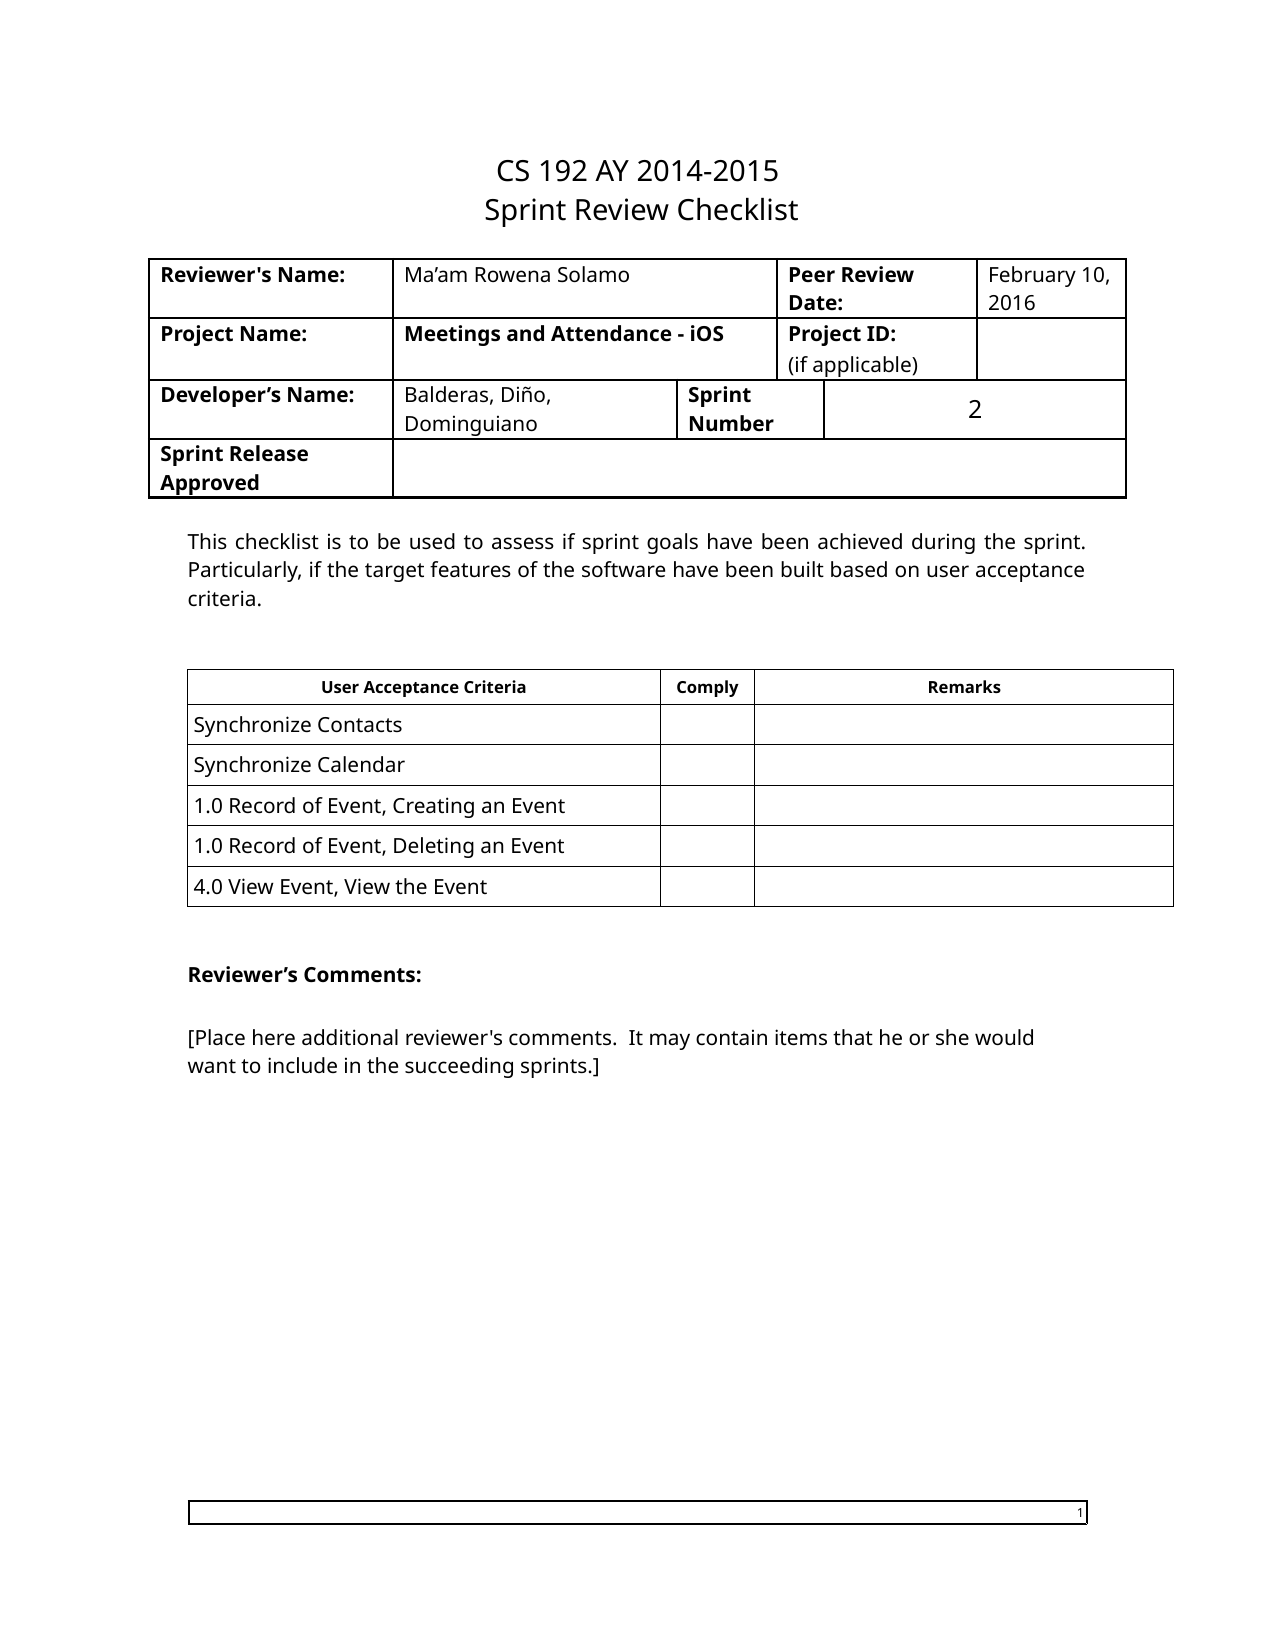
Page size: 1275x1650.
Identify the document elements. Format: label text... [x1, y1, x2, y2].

subtitle Reviewer’s Comments: [187, 960, 1087, 1017]
table_cell [755, 745, 1173, 785]
table_header Comply [661, 670, 754, 704]
table_cell Sprint Release Approved [150, 440, 392, 496]
table_cell [661, 745, 754, 785]
text This checklist is to be used to assess if sprint goals have been achieved during the sprint. Particularly, if the target features of the software have been built based on user acceptance criteria. [187, 527, 1087, 612]
table_cell [661, 867, 754, 906]
table_cell Project Name: [150, 319, 392, 378]
table_cell [755, 826, 1173, 866]
table_cell [978, 319, 1125, 378]
text Sprint Review Checklist [187, 190, 1087, 229]
table_cell [755, 786, 1173, 825]
table_cell 1.0 Record of Event, Deleting an Event [188, 826, 660, 866]
table_header User Acceptance Criteria [188, 670, 660, 704]
table_header Reviewer's Name: [150, 260, 392, 317]
table_cell 1.0 Record of Event, Creating an Event [188, 786, 660, 825]
text CS 192 AY 2014-2015 [187, 150, 1087, 190]
text [Place here additional reviewer's comments. It may contain items that he or she would want to include in the succeeding sprints.] [187, 1023, 1087, 1080]
table_cell Balderas, Diño, Dominguiano [394, 381, 676, 437]
table_cell [755, 867, 1173, 906]
table_cell Synchronize Calendar [188, 745, 660, 785]
table_cell Developer’s Name: [150, 381, 392, 437]
table_cell [661, 786, 754, 825]
table_header Remarks [755, 670, 1173, 704]
table_cell [661, 826, 754, 866]
table_cell Project ID: [778, 319, 976, 348]
table_cell (if applicable) [778, 348, 976, 378]
table_cell [755, 705, 1173, 744]
table_cell Meetings and Attendance - iOS [394, 319, 776, 378]
table_header February 10, 2016 [978, 260, 1125, 317]
table_cell [394, 440, 1125, 496]
table_cell [661, 705, 754, 744]
table_cell 4.0 View Event, View the Event [188, 867, 660, 906]
table_header Peer Review Date: [778, 260, 976, 317]
table_cell Sprint Number [678, 381, 823, 437]
table_cell 2 [825, 381, 1125, 437]
table_cell Synchronize Contacts [188, 705, 660, 744]
table_header Ma’am Rowena Solamo [394, 260, 776, 317]
